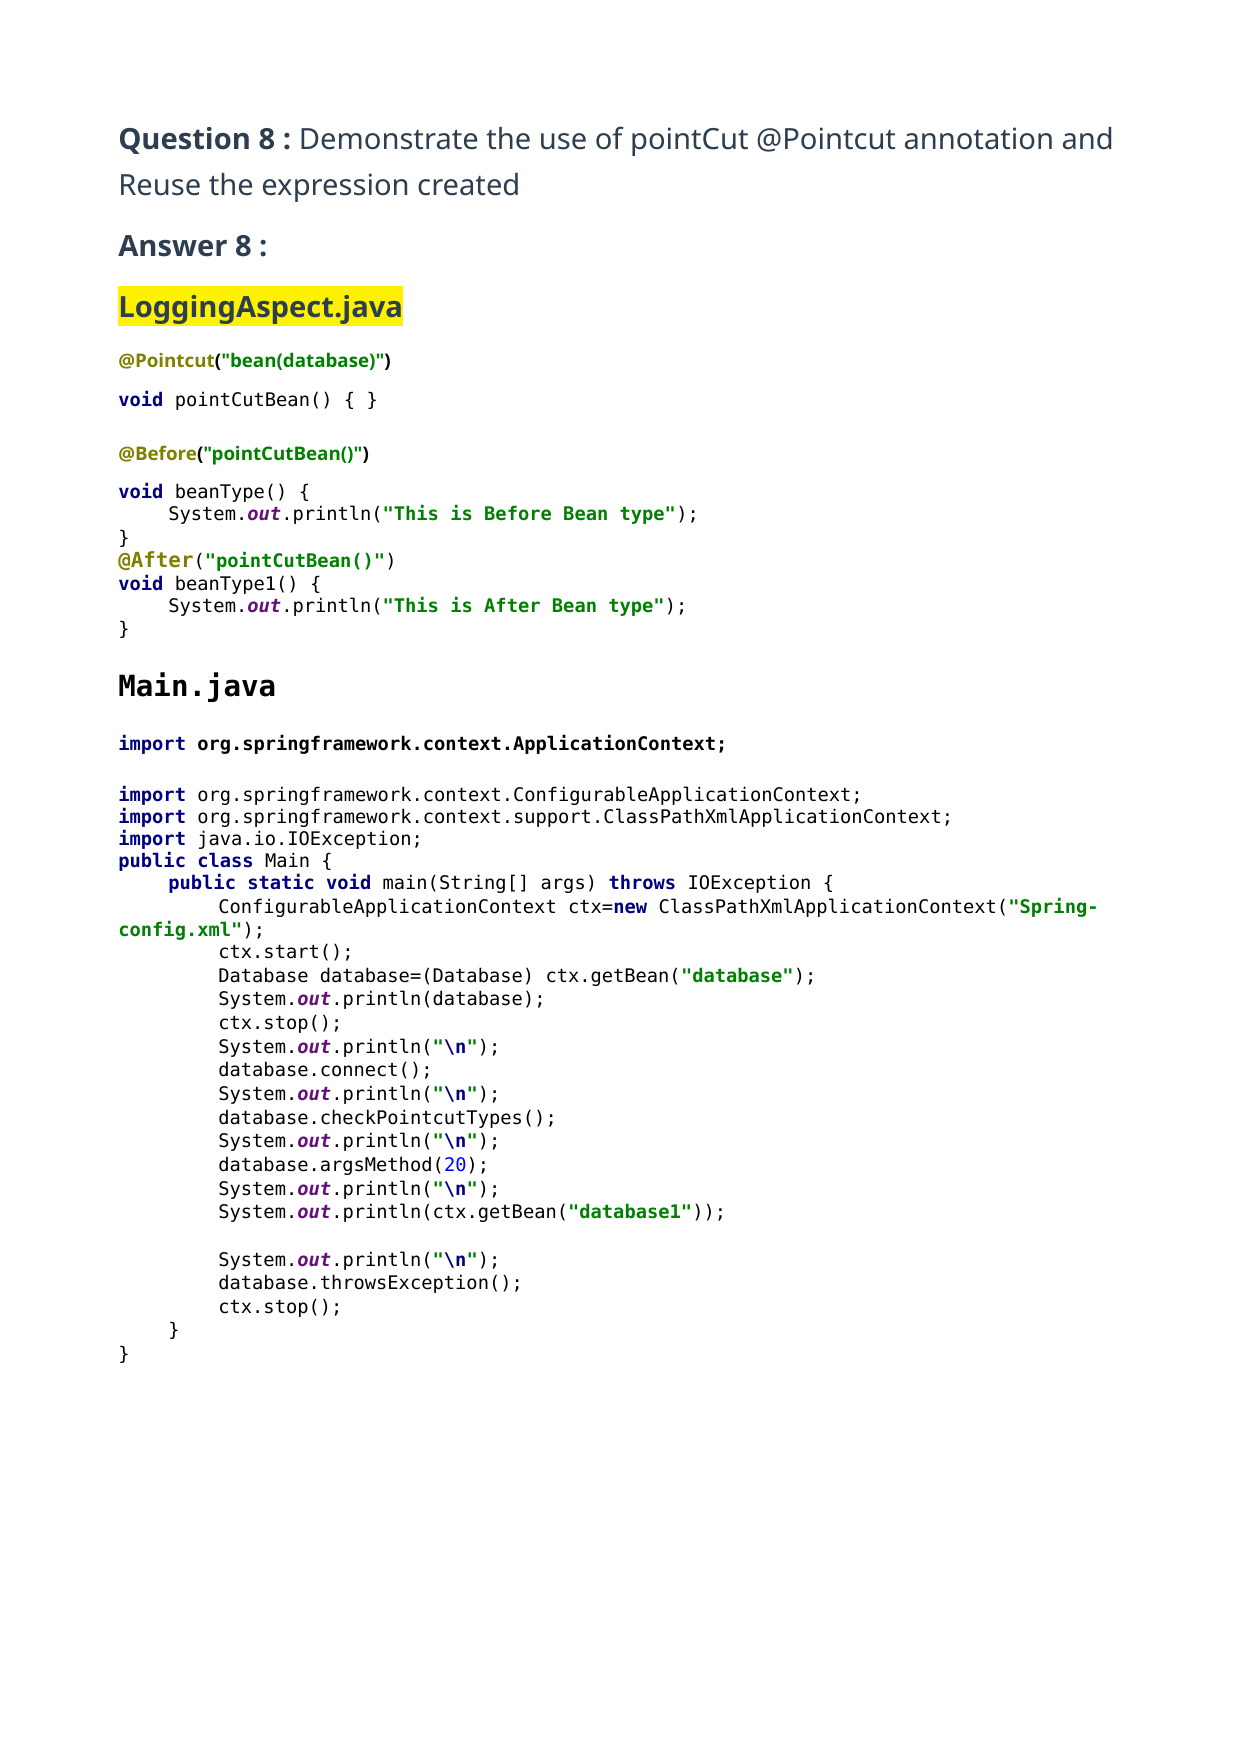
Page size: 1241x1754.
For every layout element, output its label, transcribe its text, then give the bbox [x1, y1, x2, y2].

text import org.springframework.context.ApplicationContext; [118, 733, 1122, 755]
text System.out.println("\n"); [118, 1083, 1122, 1107]
text Main.java [118, 670, 1122, 704]
text @Pointcut("bean(database)") [118, 347, 1122, 373]
text ctx.stop(); [118, 1012, 1122, 1036]
text } [118, 527, 1122, 548]
text import java.io.IOException; [118, 828, 1122, 850]
text System.out.println("\n"); [118, 1036, 1122, 1059]
text LoggingAspect.java [118, 286, 1122, 326]
text System.out.println(ctx.getBean("database1")); [118, 1201, 1122, 1225]
text System.out.println("\n"); [118, 1248, 1122, 1272]
text Answer 8 : [118, 225, 1122, 265]
text ctx.stop(); [118, 1296, 1122, 1319]
text database.throwsException(); [118, 1272, 1122, 1296]
text Question 8 : Demonstrate the use of pointCut @Pointcut annotation and Reuse the expression created [118, 118, 1122, 203]
text System.out.println("This is Before Bean type"); [118, 503, 1122, 527]
text System.out.println("\n"); [118, 1130, 1122, 1154]
text } [118, 1319, 1122, 1343]
text Database database=(Database) ctx.getBean("database"); [118, 965, 1122, 988]
text } [118, 1343, 1122, 1365]
text public static void main(String[] args) throws IOException { [118, 872, 1122, 896]
text System.out.println("This is After Bean type"); [118, 595, 1122, 618]
text ctx.start(); [118, 941, 1122, 965]
text database.argsMethod(20); [118, 1154, 1122, 1178]
text @Before("pointCutBean()") [118, 440, 1122, 466]
text import org.springframework.context.support.ClassPathXmlApplicationContext; [118, 806, 1122, 828]
text System.out.println(database); [118, 988, 1122, 1012]
text database.connect(); [118, 1059, 1122, 1083]
text import org.springframework.context.ConfigurableApplicationContext; [118, 784, 1122, 806]
text void beanType1() { [118, 573, 1122, 595]
text } [118, 618, 1122, 640]
text database.checkPointcutTypes(); [118, 1107, 1122, 1130]
text public class Main { [118, 850, 1122, 872]
text void beanType() { [118, 481, 1122, 503]
text ConfigurableApplicationContext ctx=new ClassPathXmlApplicationContext("Spring-config.xml"); [118, 896, 1122, 941]
text void pointCutBean() { } [118, 389, 1122, 411]
text @After("pointCutBean()") [118, 548, 1122, 573]
text System.out.println("\n"); [118, 1178, 1122, 1201]
